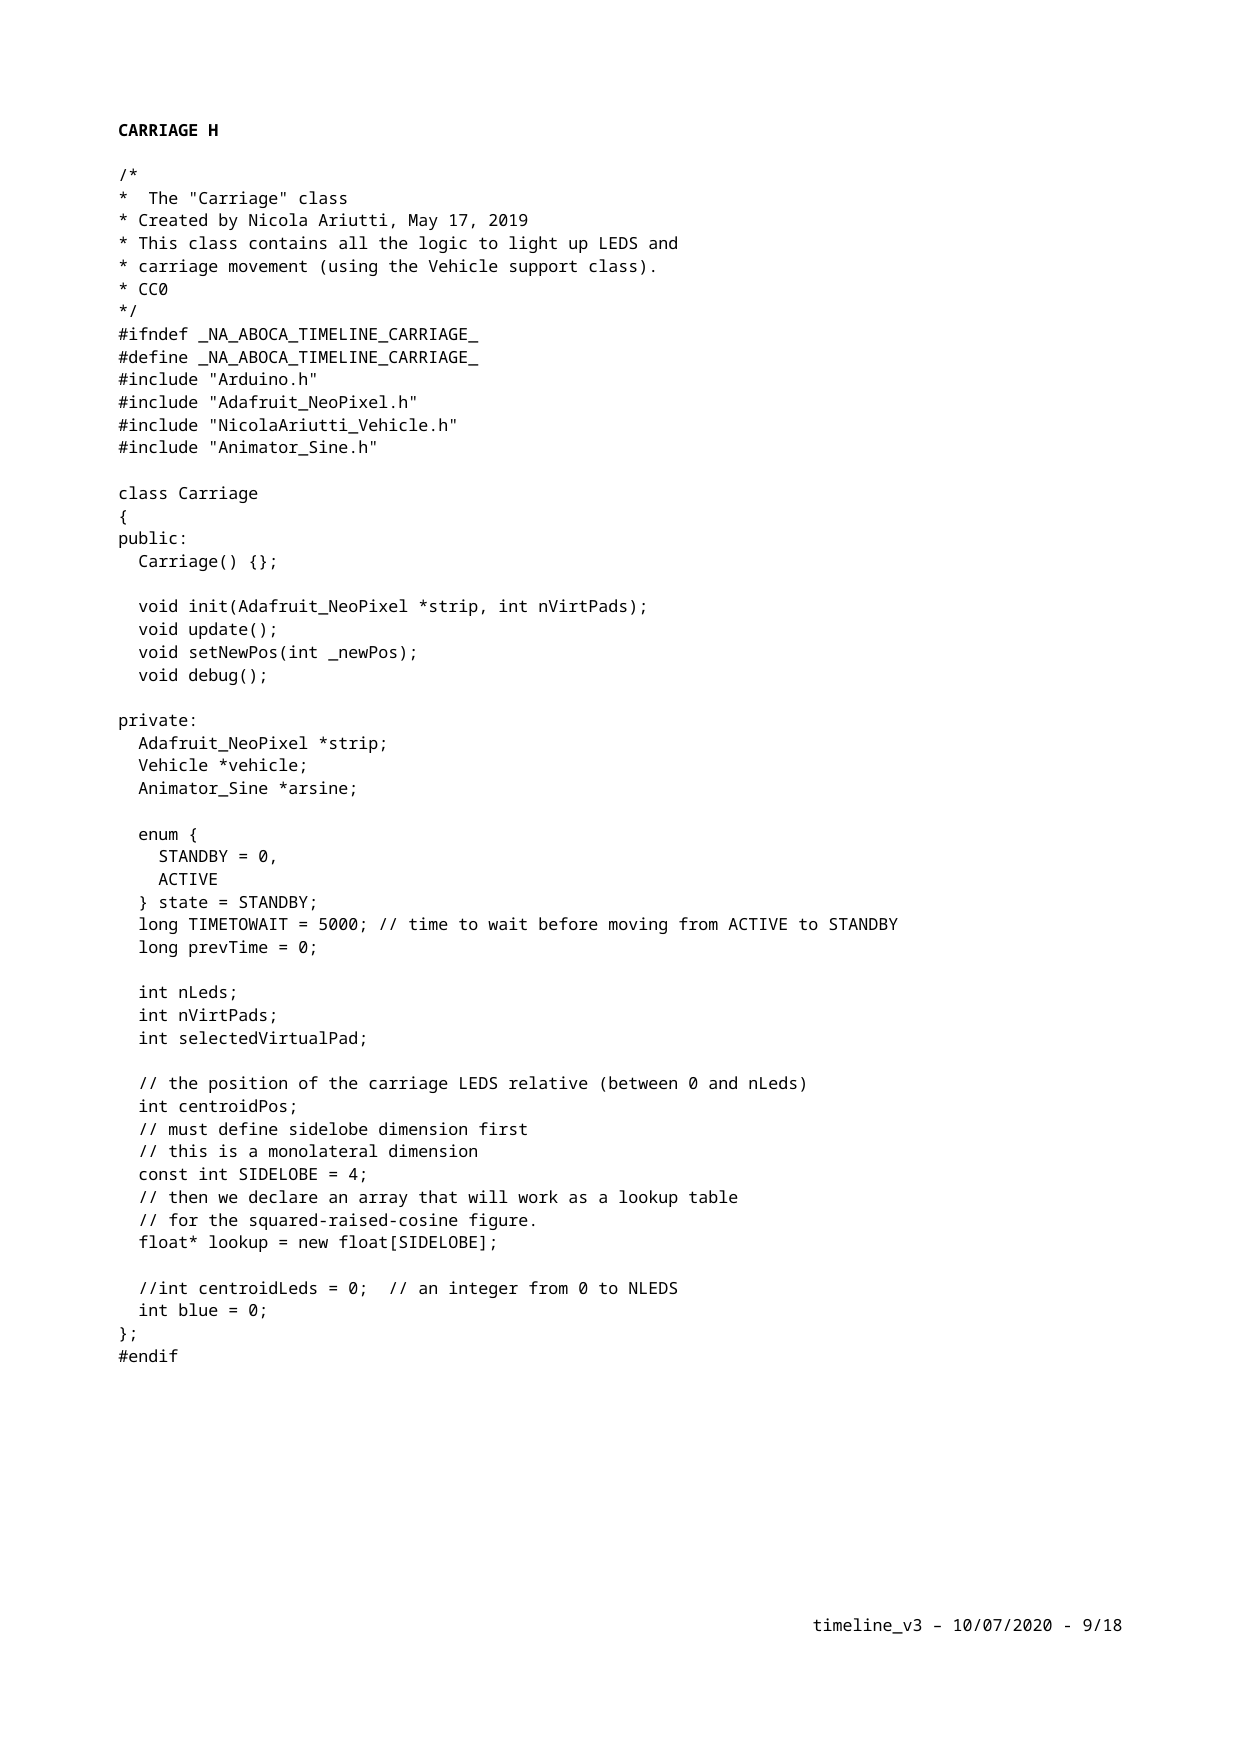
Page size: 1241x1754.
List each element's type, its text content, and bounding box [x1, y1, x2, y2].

text private: [118, 708, 1122, 731]
text int selectedVirtualPad; [118, 1026, 1122, 1049]
text void debug(); [118, 663, 1122, 686]
text //int centroidLeds = 0; // an integer from 0 to NLEDS [118, 1276, 1122, 1299]
text #define _NA_ABOCA_TIMELINE_CARRIAGE_ [118, 345, 1122, 368]
text // this is a monolateral dimension [118, 1140, 1122, 1163]
text int nLeds; [118, 981, 1122, 1004]
text CARRIAGE H [118, 118, 1122, 141]
text Adafruit_NeoPixel *strip; [118, 731, 1122, 754]
text long prevTime = 0; [118, 936, 1122, 958]
text /* [118, 163, 1122, 186]
text } state = STANDBY; [118, 890, 1122, 913]
text #include "NicolaAriutti_Vehicle.h" [118, 413, 1122, 436]
text int blue = 0; [118, 1299, 1122, 1322]
text class Carriage [118, 481, 1122, 504]
text * This class contains all the logic to light up LEDS and [118, 232, 1122, 254]
text * The "Carriage" class [118, 186, 1122, 209]
text #ifndef _NA_ABOCA_TIMELINE_CARRIAGE_ [118, 322, 1122, 345]
text long TIMETOWAIT = 5000; // time to wait before moving from ACTIVE to STANDBY [118, 913, 1122, 936]
text // then we declare an array that will work as a lookup table [118, 1185, 1122, 1208]
text // the position of the carriage LEDS relative (between 0 and nLeds) [118, 1072, 1122, 1094]
text int centroidPos; [118, 1094, 1122, 1117]
text Carriage() {}; [118, 549, 1122, 572]
text { [118, 504, 1122, 527]
text void init(Adafruit_NeoPixel *strip, int nVirtPads); [118, 595, 1122, 618]
text */ [118, 300, 1122, 322]
text float* lookup = new float[SIDELOBE]; [118, 1231, 1122, 1253]
text // for the squared-raised-cosine figure. [118, 1208, 1122, 1231]
text Animator_Sine *arsine; [118, 777, 1122, 799]
text void setNewPos(int _newPos); [118, 640, 1122, 663]
text * CC0 [118, 277, 1122, 300]
text }; [118, 1322, 1122, 1344]
text #include "Animator_Sine.h" [118, 436, 1122, 459]
text ACTIVE [118, 867, 1122, 890]
text STANDBY = 0, [118, 845, 1122, 867]
text public: [118, 527, 1122, 549]
text void update(); [118, 618, 1122, 640]
text #include "Adafruit_NeoPixel.h" [118, 391, 1122, 413]
text * Created by Nicola Ariutti, May 17, 2019 [118, 209, 1122, 232]
text #include "Arduino.h" [118, 368, 1122, 391]
text const int SIDELOBE = 4; [118, 1163, 1122, 1185]
text * carriage movement (using the Vehicle support class). [118, 254, 1122, 277]
text Vehicle *vehicle; [118, 754, 1122, 777]
text enum { [118, 822, 1122, 845]
text // must define sidelobe dimension first [118, 1117, 1122, 1140]
text #endif [118, 1344, 1122, 1367]
text int nVirtPads; [118, 1004, 1122, 1026]
